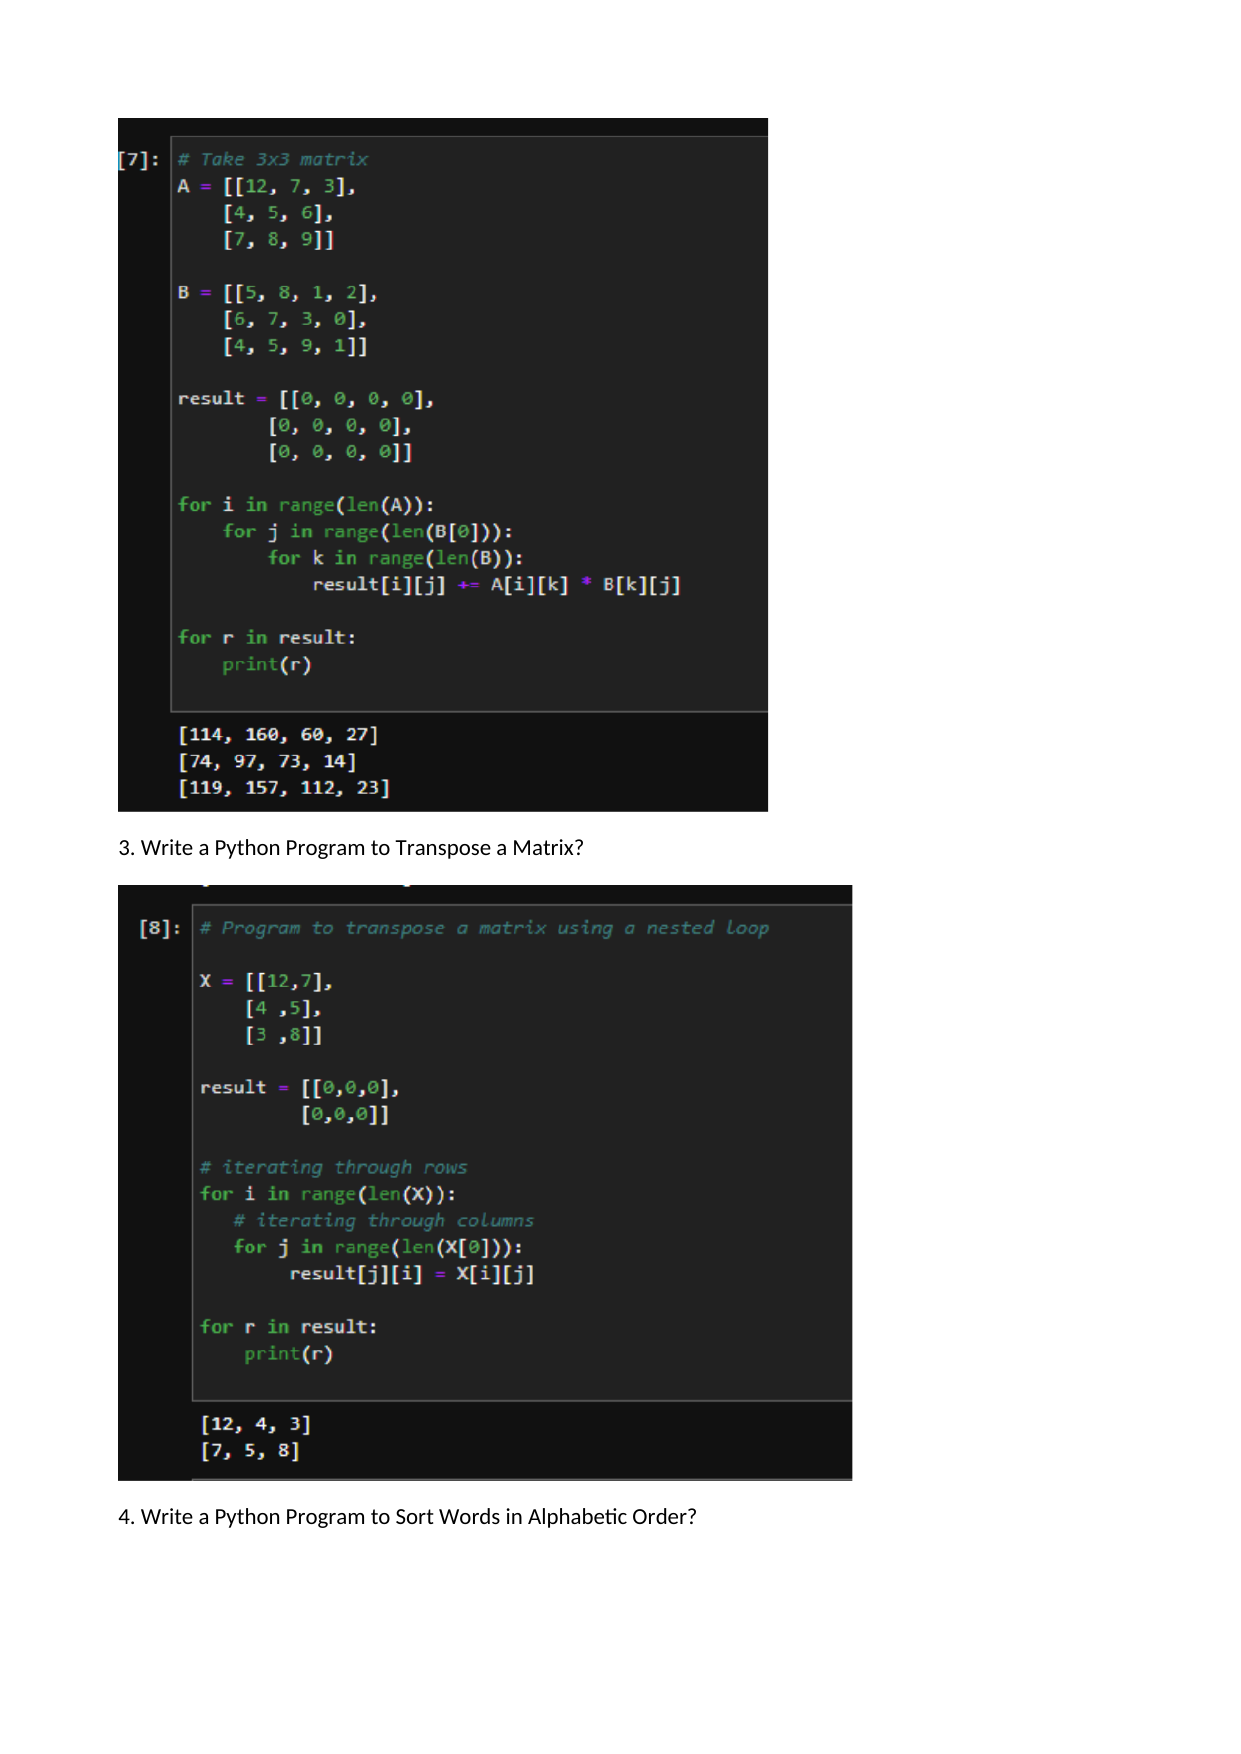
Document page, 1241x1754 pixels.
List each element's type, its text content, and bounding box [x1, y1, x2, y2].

text 3. Write a Python Program to Transpose a Matrix? [118, 833, 1122, 861]
text 4. Write a Python Program to Sort Words in Alphabetic Order? [118, 1502, 1122, 1530]
